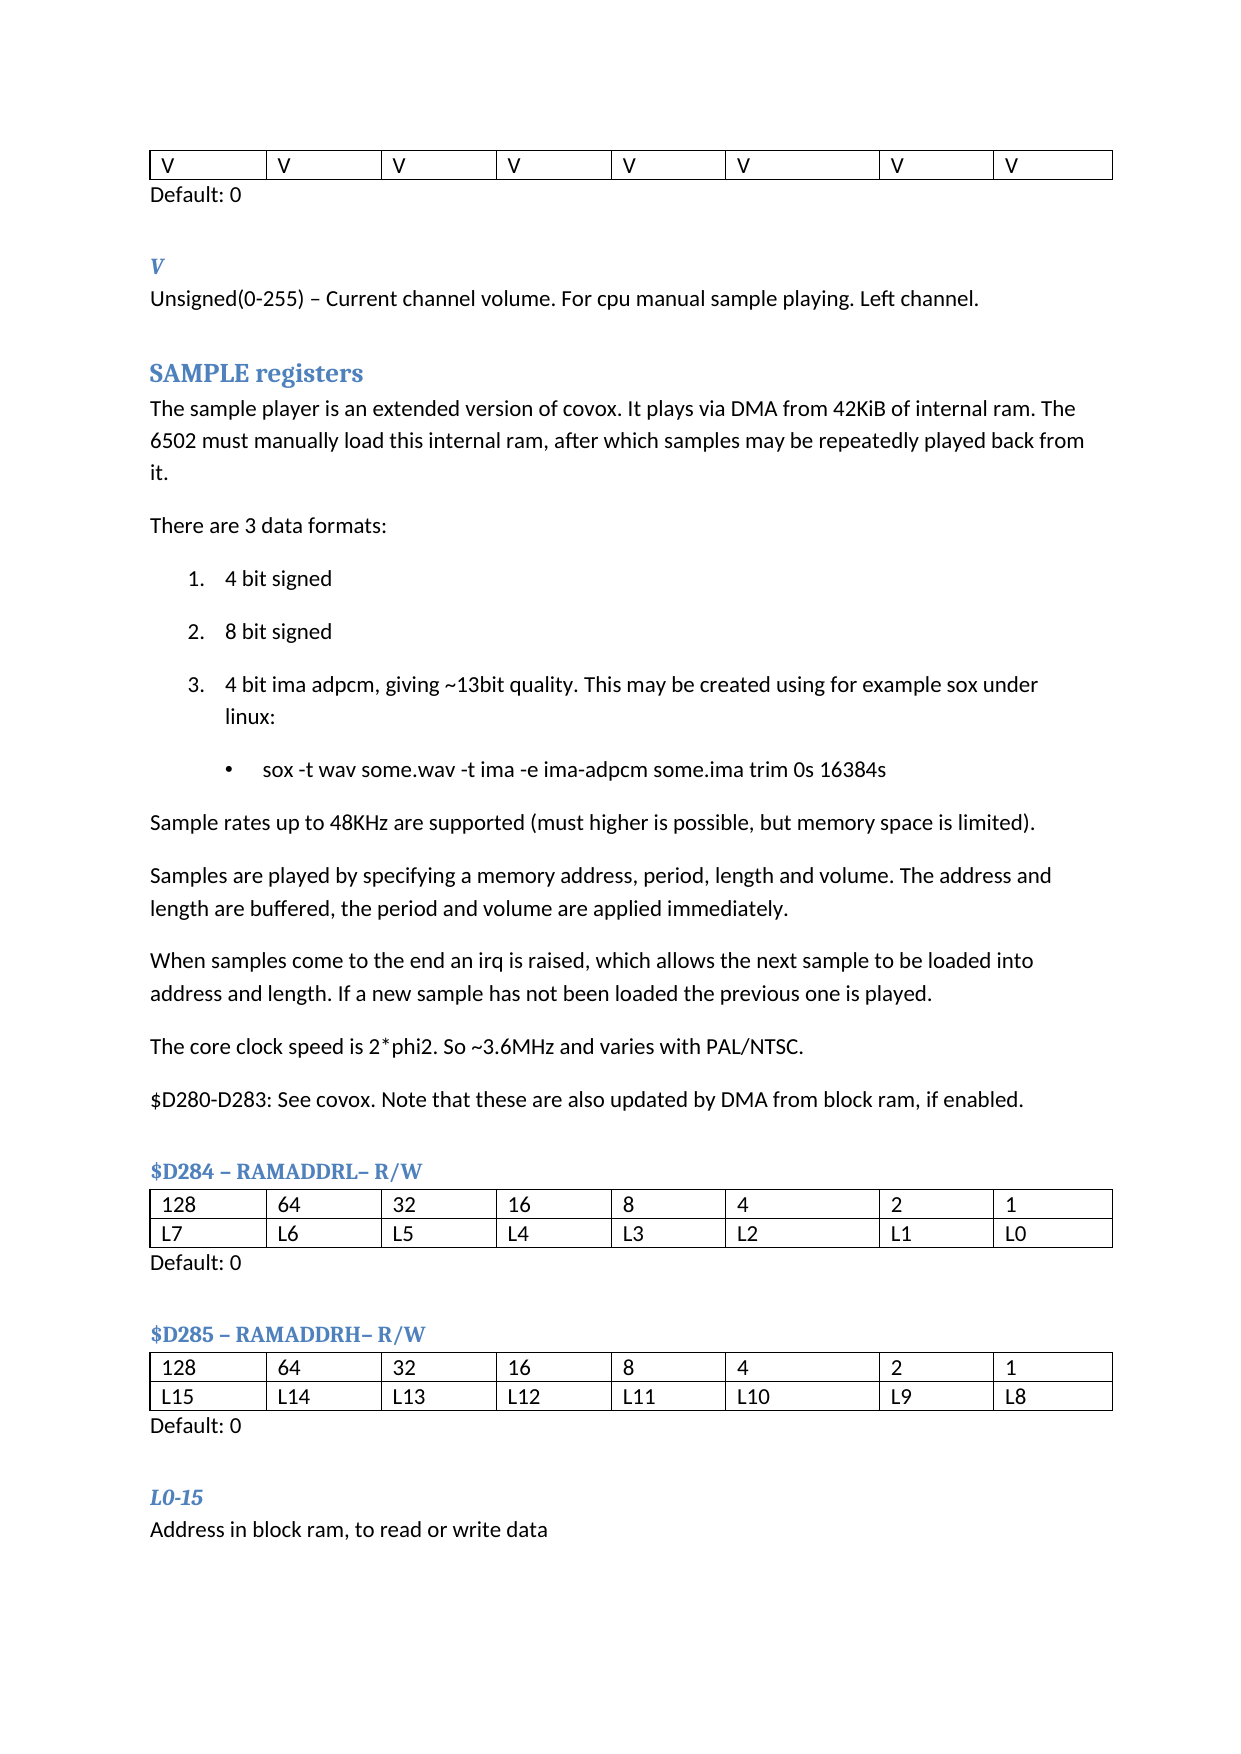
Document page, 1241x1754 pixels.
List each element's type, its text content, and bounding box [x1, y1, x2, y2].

table_cell V [612, 151, 725, 179]
text Unsigned(0-255) – Current channel volume. For cpu manual sample playing. Left channel. [150, 284, 1090, 312]
table_cell L3 [612, 1219, 725, 1247]
table_cell L11 [612, 1382, 725, 1410]
table_cell V [151, 151, 266, 179]
table_cell L6 [267, 1219, 381, 1247]
table_cell L1 [880, 1219, 993, 1247]
table_cell L14 [267, 1382, 381, 1410]
table_header 16 [497, 1190, 611, 1218]
text The core clock speed is 2*phi2. So ~3.6MHz and varies with PAL/NTSC. [150, 1032, 1090, 1060]
list 8 bit signed [187, 617, 1090, 645]
subtitle $D284 – RAMADDRL– R/W [150, 1159, 1090, 1185]
table_cell V [880, 151, 993, 179]
table_cell V [726, 151, 879, 179]
subtitle L0-15 [150, 1485, 1090, 1512]
table_header 4 [726, 1190, 879, 1218]
text Sample rates up to 48KHz are supported (must higher is possible, but memory space is limited). [150, 808, 1090, 836]
table_cell L10 [726, 1382, 879, 1410]
table_header 4 [726, 1353, 879, 1381]
text The sample player is an extended version of covox. It plays via DMA from 42KiB of internal ram. The 6502 must manually load this internal ram, after which samples may be repeatedly played back from it. [150, 394, 1090, 486]
text There are 3 data formats: [150, 511, 1090, 539]
table_cell L9 [880, 1382, 993, 1410]
table_cell V [382, 151, 496, 179]
text $D280-D283: See covox. Note that these are also updated by DMA from block ram, if enabled. [150, 1085, 1090, 1113]
table_header 2 [880, 1353, 993, 1381]
table_cell V [267, 151, 381, 179]
text Default: 0 [150, 1248, 1090, 1276]
table_header 1 [994, 1353, 1112, 1381]
table_cell V [994, 151, 1112, 179]
text When samples come to the end an irq is raised, which allows the next sample to be loaded into address and length. If a new sample has not been loaded the previous one is played. [150, 947, 1090, 1007]
subtitle SAMPLE registers [150, 358, 1090, 389]
table_cell L0 [994, 1219, 1112, 1247]
text Samples are played by specifying a memory address, period, length and volume. The address and length are buffered, the period and volume are applied immediately. [150, 861, 1090, 922]
table_header 32 [382, 1353, 496, 1381]
table_header 64 [267, 1353, 381, 1381]
table_cell L8 [994, 1382, 1112, 1410]
list sox -t wav some.wav -t ima -e ima-adpcm some.ima trim 0s 16384s [225, 755, 1090, 783]
table_cell L2 [726, 1219, 879, 1247]
table_header 32 [382, 1190, 496, 1218]
table_header 64 [267, 1190, 381, 1218]
table_cell L12 [497, 1382, 611, 1410]
table_cell L4 [497, 1219, 611, 1247]
table_header 128 [151, 1190, 266, 1218]
list 4 bit ima adpcm, giving ~13bit quality. This may be created using for example sox under linux: [187, 670, 1090, 730]
table_header 16 [497, 1353, 611, 1381]
table_cell L5 [382, 1219, 496, 1247]
text Address in block ram, to read or write data [150, 1515, 1090, 1543]
subtitle V [150, 254, 1090, 280]
table_cell L15 [151, 1382, 266, 1410]
table_cell L7 [151, 1219, 266, 1247]
text Default: 0 [150, 1411, 1090, 1439]
table_cell V [497, 151, 611, 179]
table_header 8 [612, 1190, 725, 1218]
table_header 8 [612, 1353, 725, 1381]
table_header 2 [880, 1190, 993, 1218]
list 4 bit signed [187, 564, 1090, 592]
table_header 128 [151, 1353, 266, 1381]
table_cell L13 [382, 1382, 496, 1410]
table_header 1 [994, 1190, 1112, 1218]
subtitle $D285 – RAMADDRH– R/W [150, 1322, 1090, 1348]
text Default: 0 [150, 180, 1090, 208]
